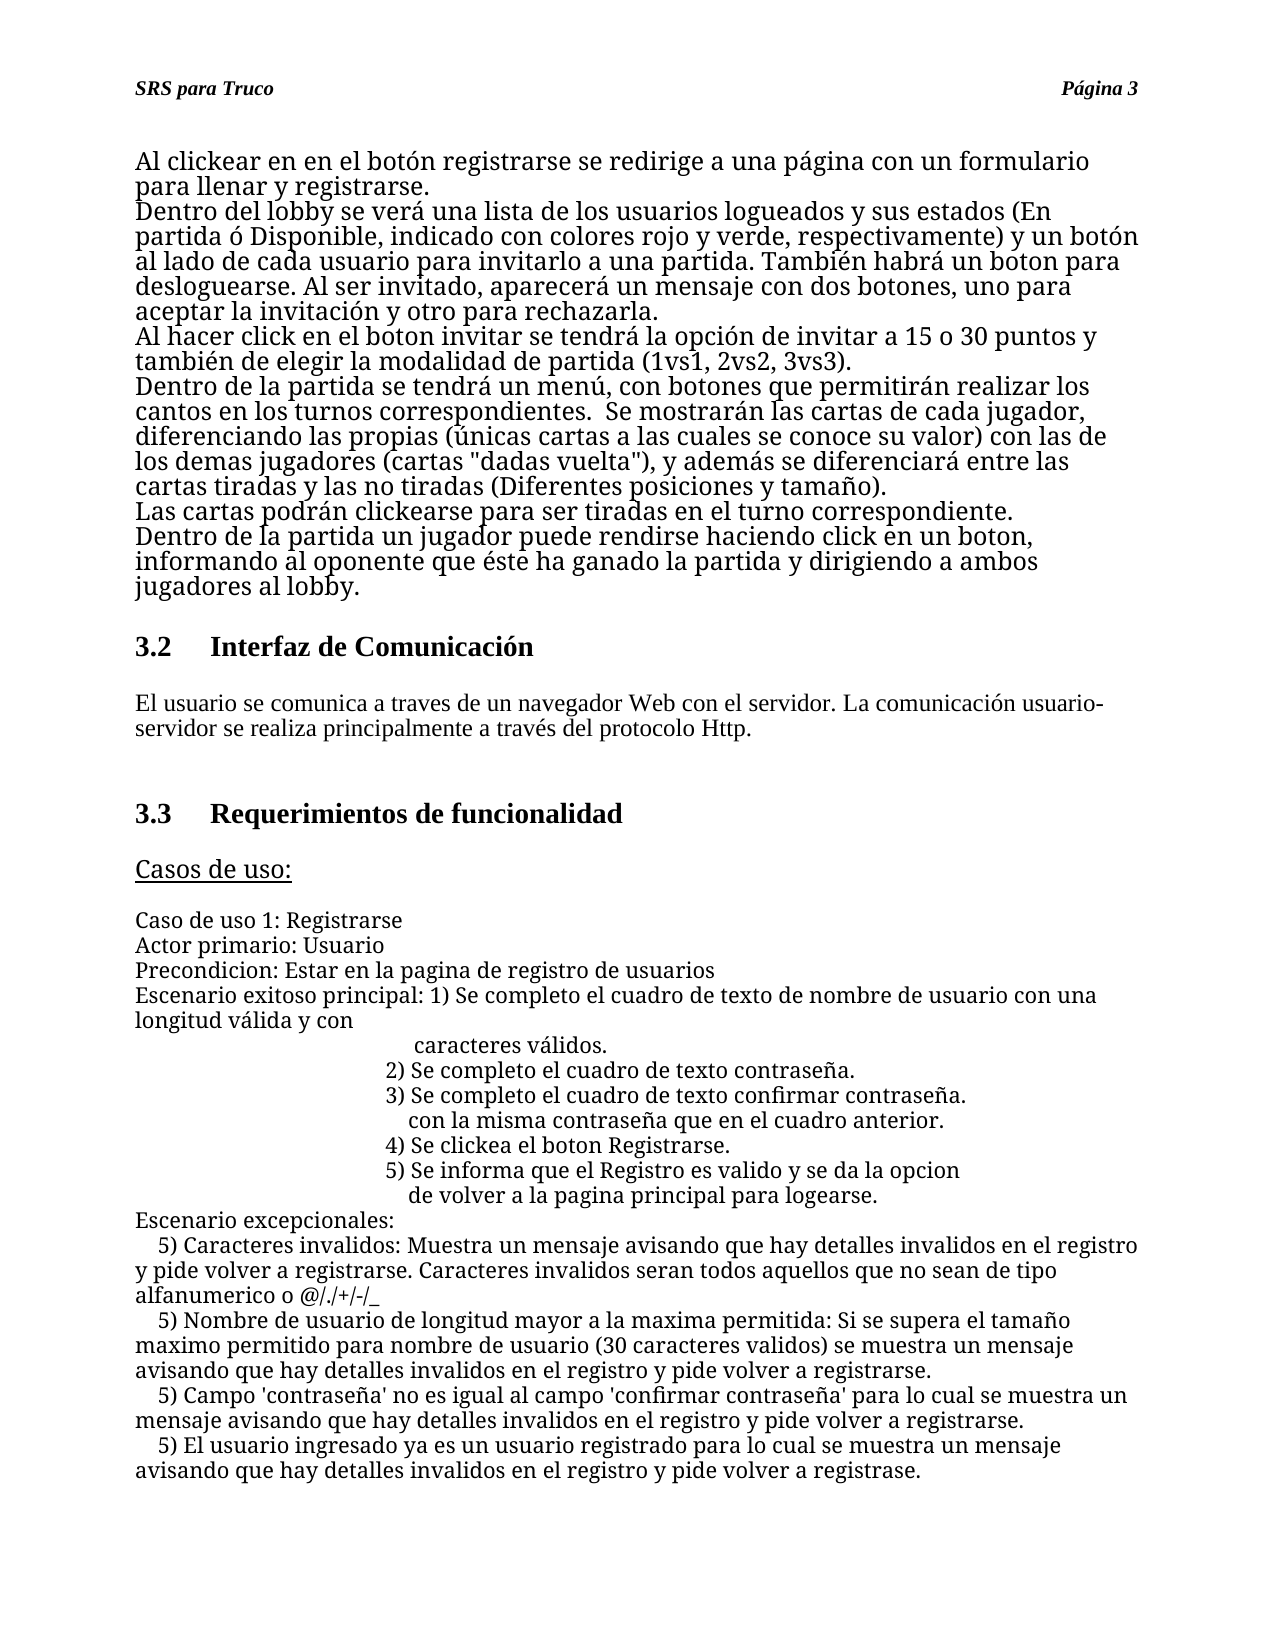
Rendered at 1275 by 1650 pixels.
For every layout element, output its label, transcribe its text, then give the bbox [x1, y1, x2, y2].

text Escenario exitoso principal: 1) Se completo el cuadro de texto de nombre de usuario con una longitud válida y con [135, 984, 1140, 1034]
text caracteres válidos. [135, 1034, 1140, 1059]
text Al hacer click en el boton invitar se tendrá la opción de invitar a 15 o 30 puntos y también de elegir la modalidad de partida (1vs1, 2vs2, 3vs3). [135, 325, 1140, 375]
text Casos de uso: [135, 859, 1140, 884]
text Dentro del lobby se verá una lista de los usuarios logueados y sus estados (En partida ó Disponible, indicado con colores rojo y verde, respectivamente) y un botón al lado de cada usuario para invitarlo a una partida. También habrá un boton para desloguearse. Al ser invitado, aparecerá un mensaje con dos botones, uno para aceptar la invitación y otro para rechazarla. [135, 200, 1140, 325]
text 5) Campo 'contraseña' no es igual al campo 'confirmar contraseña' para lo cual se muestra un mensaje avisando que hay detalles invalidos en el registro y pide volver a registrarse. [135, 1384, 1140, 1434]
text El usuario se comunica a traves de un navegador Web con el servidor. La comunicación usuario-servidor se realiza principalmente a través del protocolo Http. [135, 692, 1140, 742]
text 3) Se completo el cuadro de texto confirmar contraseña. [135, 1084, 1140, 1109]
text Dentro de la partida un jugador puede rendirse haciendo click en un boton, informando al oponente que éste ha ganado la partida y dirigiendo a ambos jugadores al lobby. [135, 525, 1140, 600]
text Al clickear en en el botón registrarse se redirige a una página con un formulario para llenar y registrarse. [135, 150, 1140, 200]
text Actor primario: Usuario [135, 934, 1140, 959]
subtitle Requerimientos de funcionalidad [135, 796, 1140, 829]
text con la misma contraseña que en el cuadro anterior. [135, 1109, 1140, 1134]
text Dentro de la partida se tendrá un menú, con botones que permitirán realizar los cantos en los turnos correspondientes. Se mostrarán las cartas de cada jugador, diferenciando las propias (únicas cartas a las cuales se conoce su valor) con las de los demas jugadores (cartas "dadas vuelta"), y además se diferenciará entre las cartas tiradas y las no tiradas (Diferentes posiciones y tamaño). [135, 375, 1140, 500]
text 2) Se completo el cuadro de texto contraseña. [135, 1059, 1140, 1084]
text 5) Caracteres invalidos: Muestra un mensaje avisando que hay detalles invalidos en el registro y pide volver a registrarse. Caracteres invalidos seran todos aquellos que no sean de tipo alfanumerico o @/./+/-/_ [135, 1234, 1140, 1309]
text 4) Se clickea el boton Registrarse. [135, 1134, 1140, 1159]
text Escenario excepcionales: [135, 1209, 1140, 1234]
text Precondicion: Estar en la pagina de registro de usuarios [135, 959, 1140, 984]
subtitle Interfaz de Comunicación [135, 629, 1140, 663]
text 5) El usuario ingresado ya es un usuario registrado para lo cual se muestra un mensaje avisando que hay detalles invalidos en el registro y pide volver a registrase. [135, 1434, 1140, 1484]
text de volver a la pagina principal para logearse. [135, 1184, 1140, 1209]
text 5) Se informa que el Registro es valido y se da la opcion [135, 1159, 1140, 1184]
text Caso de uso 1: Registrarse [135, 909, 1140, 934]
text 5) Nombre de usuario de longitud mayor a la maxima permitida: Si se supera el tamaño maximo permitido para nombre de usuario (30 caracteres validos) se muestra un mensaje avisando que hay detalles invalidos en el registro y pide volver a registrarse. [135, 1309, 1140, 1384]
text Las cartas podrán clickearse para ser tiradas en el turno correspondiente. [135, 500, 1140, 525]
